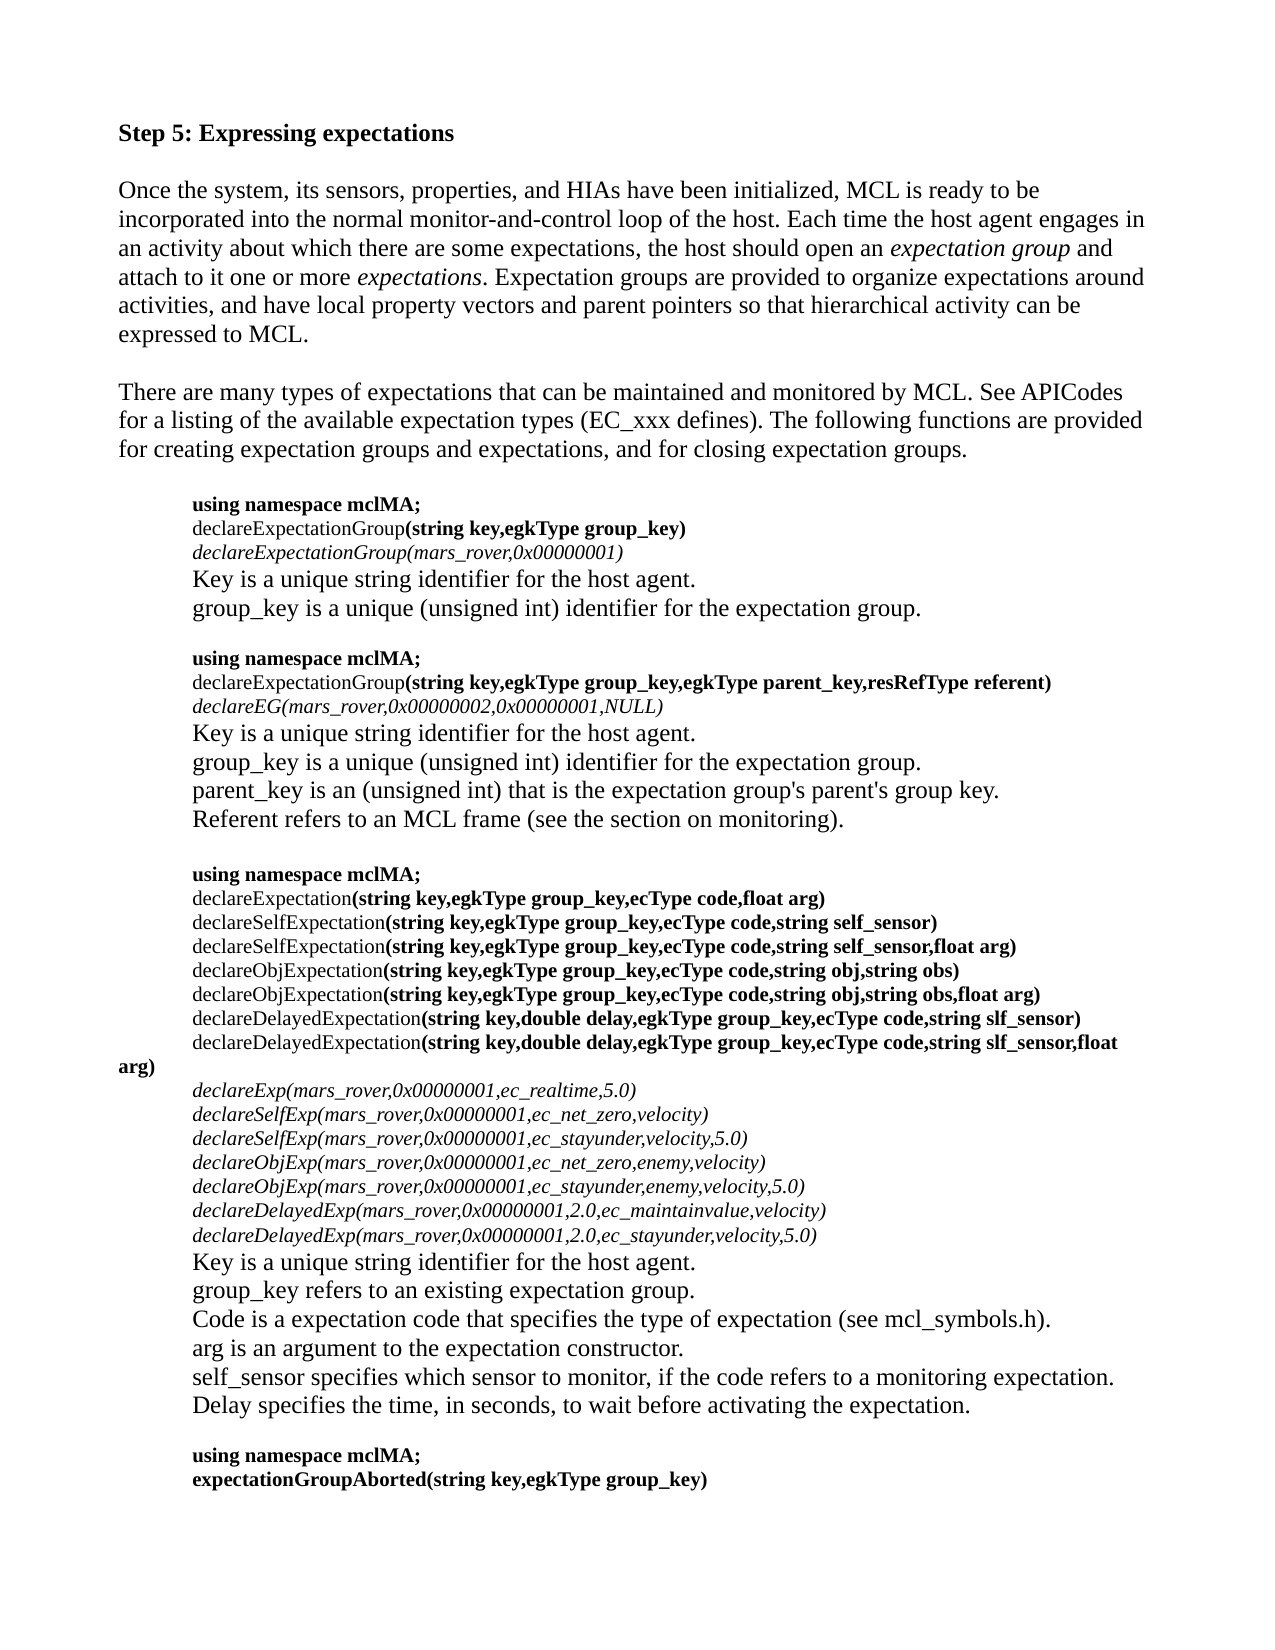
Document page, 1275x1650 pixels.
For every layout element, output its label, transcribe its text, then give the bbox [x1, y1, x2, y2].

text declareExpectationGroup(mars_rover,0x00000001) Key is a unique string identifier for the host agent. [118, 540, 1157, 593]
text using namespace mclMA; [118, 492, 1157, 516]
text Step 5: Expressing expectations [118, 118, 1157, 147]
text expectationGroupAborted(string key,egkType group_key) [118, 1467, 1157, 1491]
text declareExpectationGroup(string key,egkType group_key) [118, 516, 1157, 540]
text declareSelfExpectation(string key,egkType group_key,ecType code,string self_sensor) [118, 910, 1157, 934]
text declareSelfExpectation(string key,egkType group_key,ecType code,string self_sensor,float arg) [118, 934, 1157, 958]
text group_key is a unique (unsigned int) identifier for the expectation group. [118, 747, 1157, 775]
text self_sensor specifies which sensor to monitor, if the code refers to a monitoring expectation. [118, 1362, 1157, 1390]
text Once the system, its sensors, properties, and HIAs have been initialized, MCL is ready to be incorporated into the normal monitor-and-control loop of the host. Each time the host agent engages in an activity about which there are some expectations, the host should open an expectation group and attach to it one or more expectations. Expectation groups are provided to organize expectations around activities, and have local property vectors and parent pointers so that hierarchical activity can be expressed to MCL. [118, 176, 1157, 348]
text using namespace mclMA; [118, 862, 1157, 886]
text declareExp(mars_rover,0x00000001,ec_realtime,5.0) declareSelfExp(mars_rover,0x00000001,ec_net_zero,velocity) declareSelfExp(mars_rover,0x00000001,ec_stayunder,velocity,5.0) declareObjExp(mars_rover,0x00000001,ec_net_zero,enemy,velocity) declareObjExp(mars_rover,0x00000001,ec_stayunder,enemy,velocity,5.0) declareDelayedExp(mars_rover,0x00000001,2.0,ec_maintainvalue,velocity) declareDelayedExp(mars_rover,0x00000001,2.0,ec_stayunder,velocity,5.0) Key is a unique string identifier for the host agent. [118, 1078, 1157, 1275]
text Code is a expectation code that specifies the type of expectation (see mcl_symbols.h). [118, 1304, 1157, 1333]
text Referent refers to an MCL frame (see the section on monitoring). [118, 804, 1157, 833]
text There are many types of expectations that can be maintained and monitored by MCL. See APICodes for a listing of the available expectation types (EC_xxx defines). The following functions are provided for creating expectation groups and expectations, and for closing expectation groups. [118, 377, 1157, 463]
text declareObjExpectation(string key,egkType group_key,ecType code,string obj,string obs,float arg) [118, 982, 1157, 1006]
text using namespace mclMA; [118, 1443, 1157, 1467]
text declareDelayedExpectation(string key,double delay,egkType group_key,ecType code,string slf_sensor) [118, 1006, 1157, 1030]
text declareExpectation(string key,egkType group_key,ecType code,float arg) [118, 886, 1157, 910]
text declareDelayedExpectation(string key,double delay,egkType group_key,ecType code,string slf_sensor,float arg) [118, 1030, 1157, 1078]
text using namespace mclMA; [118, 646, 1157, 670]
text Delay specifies the time, in seconds, to wait before activating the expectation. [118, 1390, 1157, 1419]
text declareExpectationGroup(string key,egkType group_key,egkType parent_key,resRefType referent) [118, 670, 1157, 694]
text declareEG(mars_rover,0x00000002,0x00000001,NULL) Key is a unique string identifier for the host agent. [118, 694, 1157, 747]
text group_key refers to an existing expectation group. [118, 1275, 1157, 1304]
text parent_key is an (unsigned int) that is the expectation group's parent's group key. [118, 775, 1157, 804]
text arg is an argument to the expectation constructor. [118, 1333, 1157, 1362]
text declareObjExpectation(string key,egkType group_key,ecType code,string obj,string obs) [118, 958, 1157, 982]
text group_key is a unique (unsigned int) identifier for the expectation group. [118, 593, 1157, 622]
